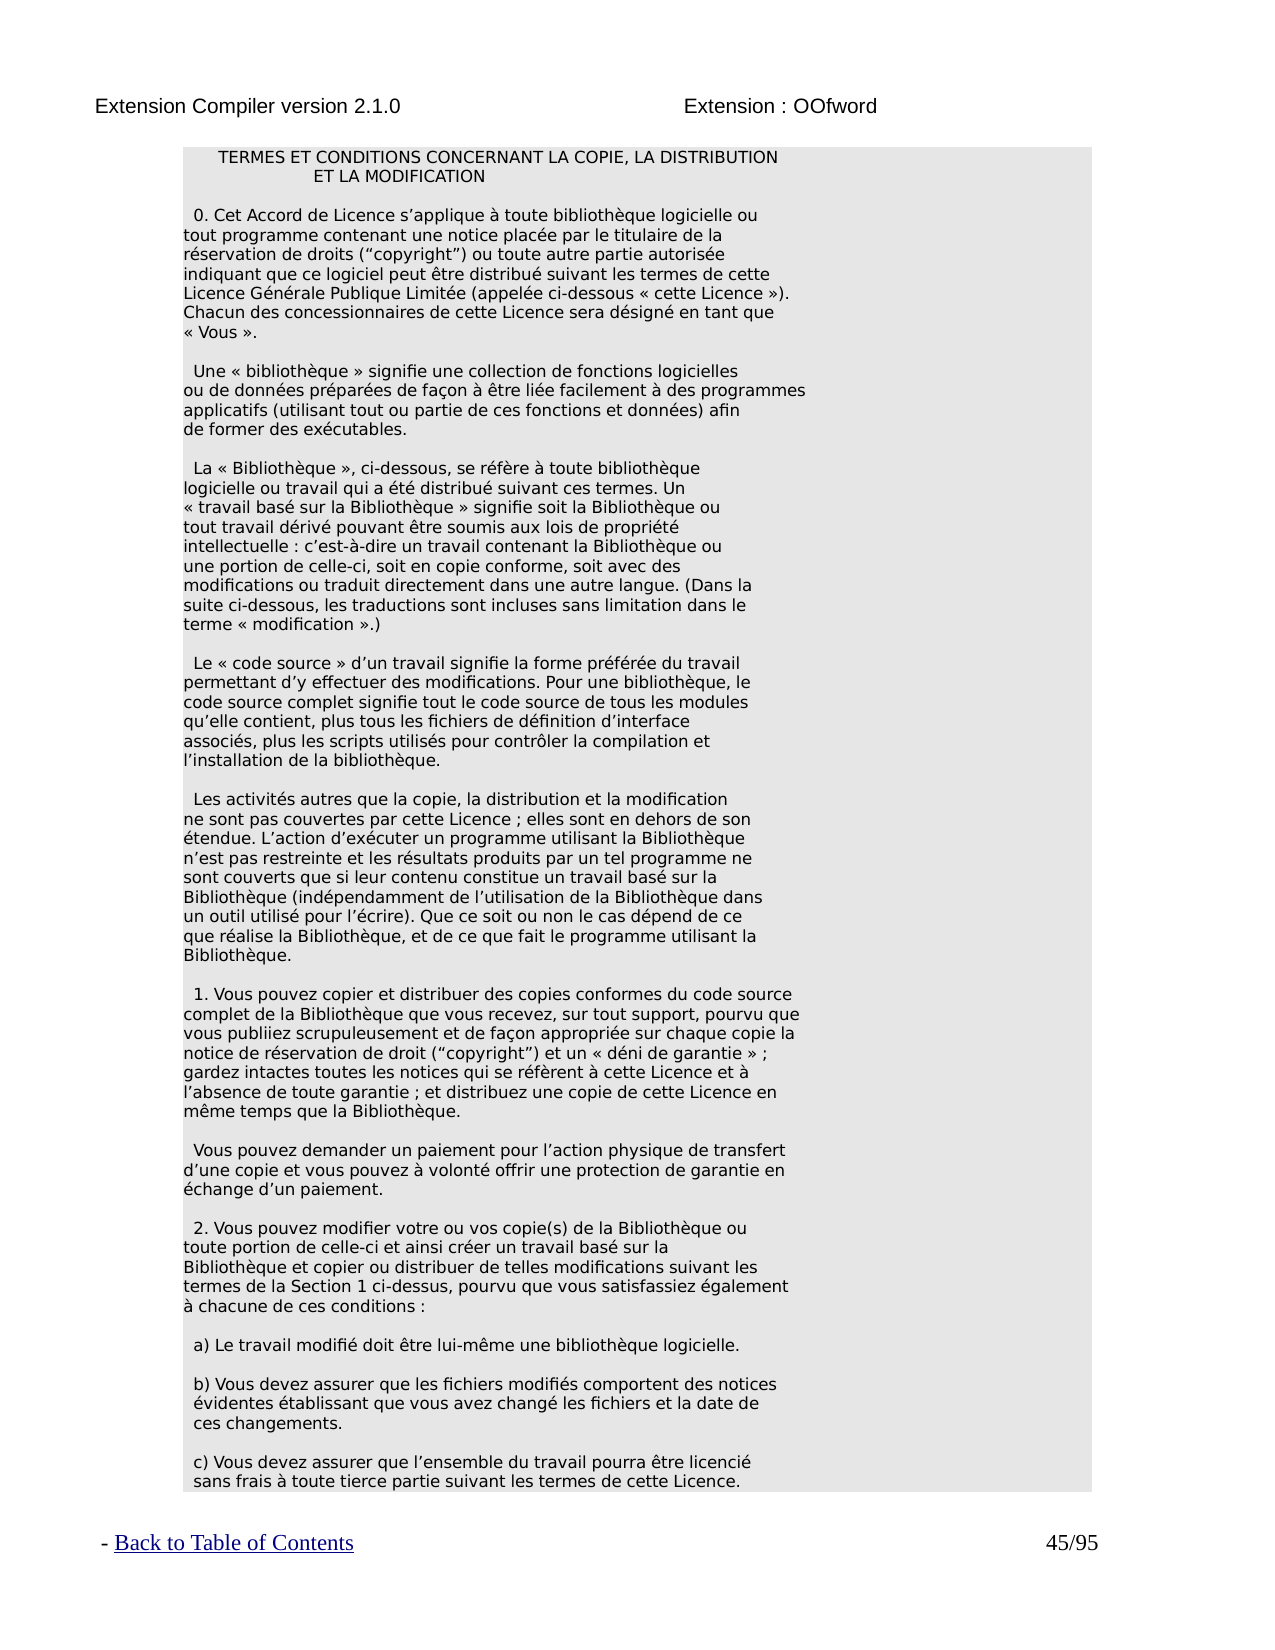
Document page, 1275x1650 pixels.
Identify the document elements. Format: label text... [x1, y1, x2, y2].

text tout travail dérivé pouvant être soumis aux lois de propriété [183, 518, 1092, 537]
text même temps que la Bibliothèque. [183, 1102, 1092, 1121]
text termes de la Section 1 ci-dessus, pourvu que vous satisfassiez également [183, 1277, 1092, 1297]
text à chacune de ces conditions : [183, 1297, 1092, 1316]
text modifications ou traduit directement dans une autre langue. (Dans la [183, 576, 1092, 596]
text Chacun des concessionnaires de cette Licence sera désigné en tant que [183, 303, 1092, 323]
text évidentes établissant que vous avez changé les fichiers et la date de [183, 1394, 1092, 1414]
text Vous pouvez demander un paiement pour l’action physique de transfert [183, 1141, 1092, 1160]
text « Vous ». [183, 323, 1092, 342]
text de former des exécutables. [183, 420, 1092, 440]
text réservation de droits (“copyright”) ou toute autre partie autorisée [183, 245, 1092, 264]
text ne sont pas couvertes par cette Licence ; elles sont en dehors de son [183, 810, 1092, 829]
text ces changements. [183, 1414, 1092, 1433]
text 2. Vous pouvez modifier votre ou vos copie(s) de la Bibliothèque ou [183, 1219, 1092, 1238]
text qu’elle contient, plus tous les fichiers de définition d’interface [183, 712, 1092, 732]
text Bibliothèque. [183, 946, 1092, 966]
text Bibliothèque et copier ou distribuer de telles modifications suivant les [183, 1258, 1092, 1277]
text TERMES ET CONDITIONS CONCERNANT LA COPIE, LA DISTRIBUTION [183, 147, 1092, 167]
text intellectuelle : c’est-à-dire un travail contenant la Bibliothèque ou [183, 537, 1092, 557]
text vous publiiez scrupuleusement et de façon appropriée sur chaque copie la [183, 1024, 1092, 1043]
text Une « bibliothèque » signifie une collection de fonctions logicielles [183, 362, 1092, 381]
text l’absence de toute garantie ; et distribuez une copie de cette Licence en [183, 1082, 1092, 1102]
text un outil utilisé pour l’écrire). Que ce soit ou non le cas dépend de ce [183, 907, 1092, 927]
text Les activités autres que la copie, la distribution et la modification [183, 790, 1092, 810]
text une portion de celle-ci, soit en copie conforme, soit avec des [183, 557, 1092, 576]
text toute portion de celle-ci et ainsi créer un travail basé sur la [183, 1238, 1092, 1258]
text notice de réservation de droit (“copyright”) et un « déni de garantie » ; [183, 1043, 1092, 1063]
text code source complet signifie tout le code source de tous les modules [183, 693, 1092, 712]
text sont couverts que si leur contenu constitue un travail basé sur la [183, 868, 1092, 888]
text ET LA MODIFICATION [183, 167, 1092, 186]
text gardez intactes toutes les notices qui se réfèrent à cette Licence et à [183, 1063, 1092, 1082]
text Le « code source » d’un travail signifie la forme préférée du travail [183, 654, 1092, 673]
text La « Bibliothèque », ci-dessous, se réfère à toute bibliothèque [183, 459, 1092, 479]
text c) Vous devez assurer que l’ensemble du travail pourra être licencié [183, 1453, 1092, 1472]
text applicatifs (utilisant tout ou partie de ces fonctions et données) afin [183, 401, 1092, 420]
text sans frais à toute tierce partie suivant les termes de cette Licence. [183, 1472, 1092, 1492]
text « travail basé sur la Bibliothèque » signifie soit la Bibliothèque ou [183, 498, 1092, 518]
text 0. Cet Accord de Licence s’applique à toute bibliothèque logicielle ou [183, 206, 1092, 225]
text associés, plus les scripts utilisés pour contrôler la compilation et [183, 732, 1092, 751]
text l’installation de la bibliothèque. [183, 751, 1092, 771]
text n’est pas restreinte et les résultats produits par un tel programme ne [183, 849, 1092, 868]
text échange d’un paiement. [183, 1180, 1092, 1199]
text que réalise la Bibliothèque, et de ce que fait le programme utilisant la [183, 927, 1092, 946]
text terme « modification ».) [183, 615, 1092, 634]
text d’une copie et vous pouvez à volonté offrir une protection de garantie en [183, 1160, 1092, 1180]
text suite ci-dessous, les traductions sont incluses sans limitation dans le [183, 596, 1092, 615]
text tout programme contenant une notice placée par le titulaire de la [183, 225, 1092, 245]
text Bibliothèque (indépendamment de l’utilisation de la Bibliothèque dans [183, 888, 1092, 907]
text b) Vous devez assurer que les fichiers modifiés comportent des notices [183, 1375, 1092, 1394]
text a) Le travail modifié doit être lui-même une bibliothèque logicielle. [183, 1336, 1092, 1355]
text complet de la Bibliothèque que vous recevez, sur tout support, pourvu que [183, 1004, 1092, 1024]
text permettant d’y effectuer des modifications. Pour une bibliothèque, le [183, 673, 1092, 693]
text ou de données préparées de façon à être liée facilement à des programmes [183, 381, 1092, 401]
text logicielle ou travail qui a été distribué suivant ces termes. Un [183, 479, 1092, 498]
text étendue. L’action d’exécuter un programme utilisant la Bibliothèque [183, 829, 1092, 849]
text Licence Générale Publique Limitée (appelée ci-dessous « cette Licence »). [183, 284, 1092, 303]
text 1. Vous pouvez copier et distribuer des copies conformes du code source [183, 985, 1092, 1004]
text indiquant que ce logiciel peut être distribué suivant les termes de cette [183, 264, 1092, 284]
